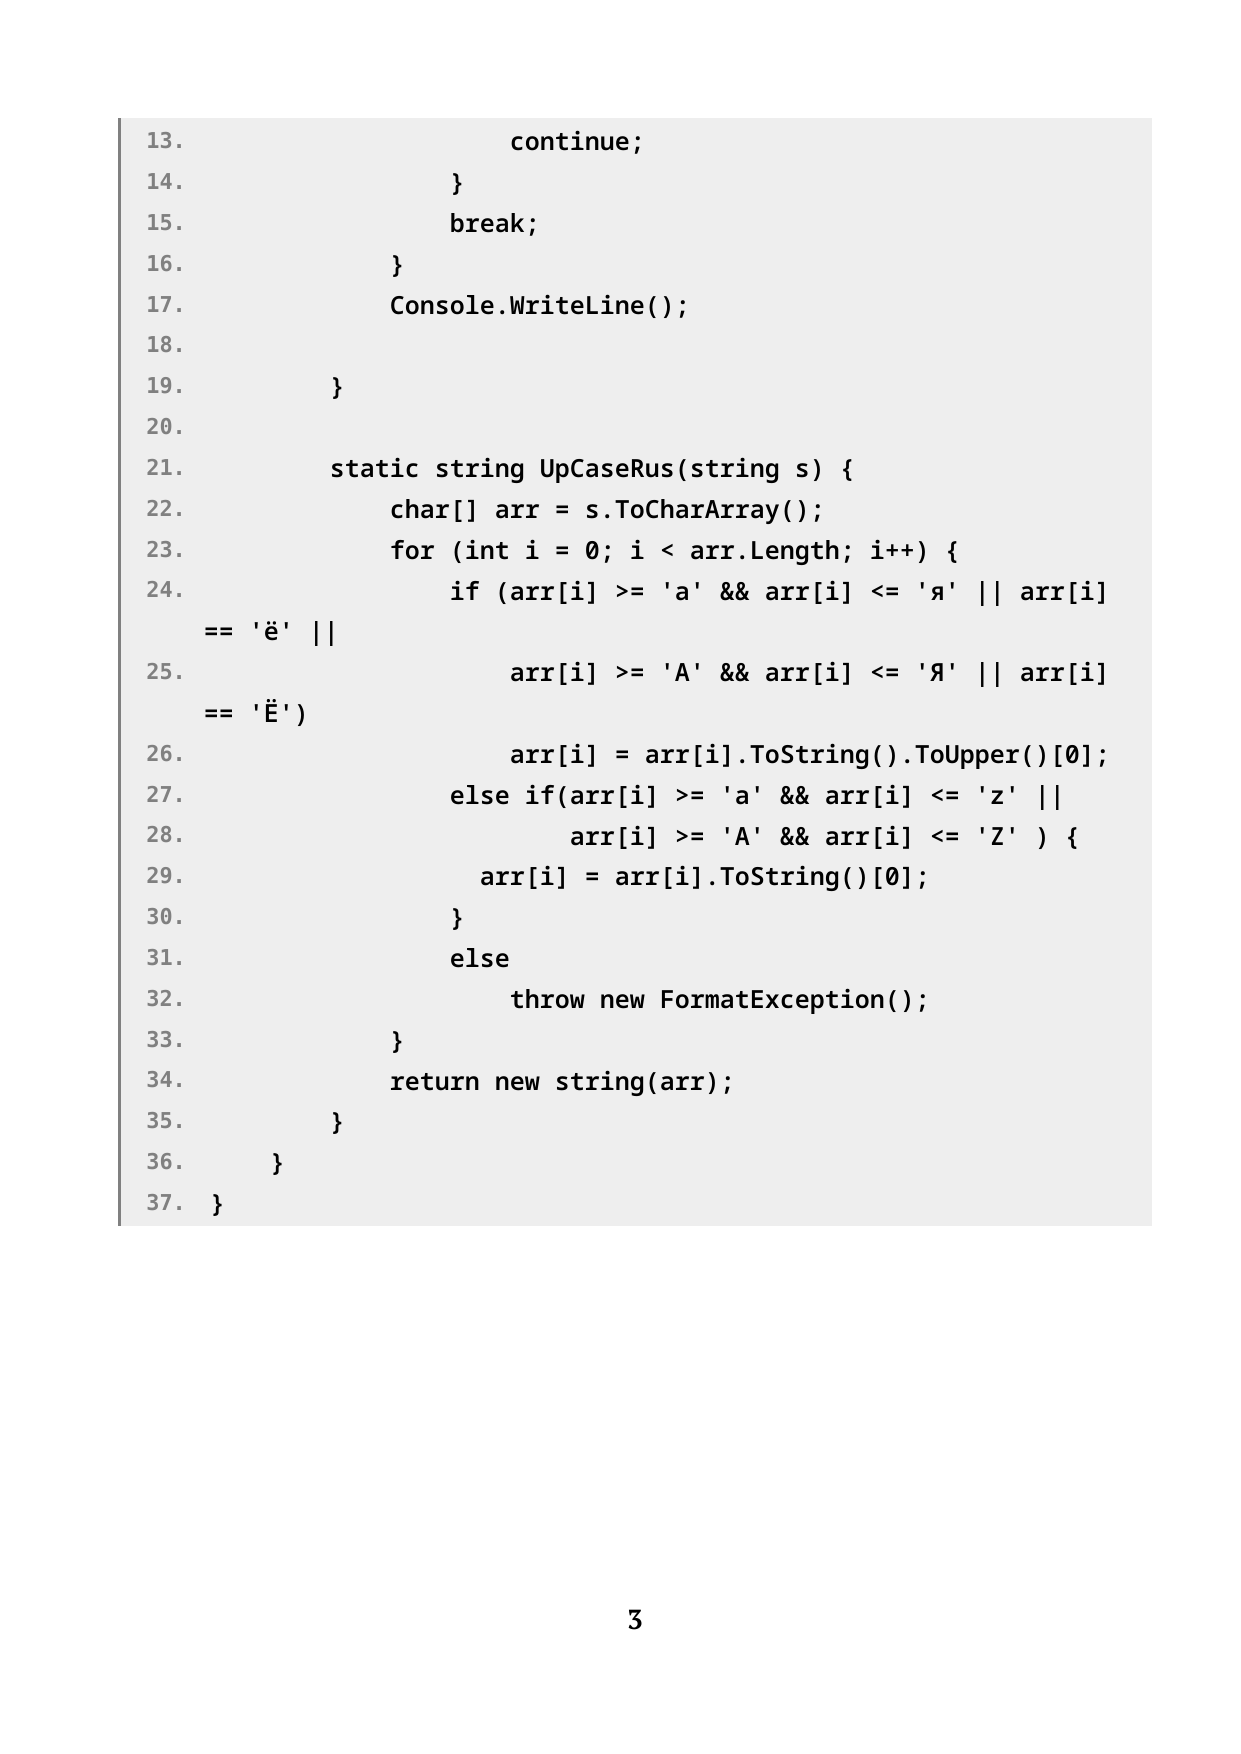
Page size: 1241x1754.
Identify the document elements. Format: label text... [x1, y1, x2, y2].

list static string UpCaseRus(string s) { [121, 445, 1152, 485]
list continue; [121, 118, 1152, 158]
list arr[i] >= 'А' && arr[i] <= 'Я' || arr[i] == 'Ё') [121, 649, 1152, 730]
list else if(arr[i] >= 'a' && arr[i] <= 'z' || [121, 771, 1152, 811]
list else [121, 935, 1152, 975]
list } [121, 159, 1152, 199]
list for (int i = 0; i < arr.Length; i++) { [121, 526, 1152, 566]
list return new string(arr); [121, 1057, 1152, 1097]
list throw new FormatException(); [121, 976, 1152, 1016]
list } [121, 1139, 1152, 1179]
list char[] arr = s.ToCharArray(); [121, 486, 1152, 526]
list if (arr[i] >= 'а' && arr[i] <= 'я' || arr[i] == 'ё' || [121, 567, 1152, 648]
list arr[i] >= 'А' && arr[i] <= 'Z' ) { [121, 812, 1152, 852]
list arr[i] = arr[i].ToString()[0]; [121, 853, 1152, 893]
list } [121, 1180, 1152, 1226]
list } [121, 1016, 1152, 1056]
list arr[i] = arr[i].ToString().ToUpper()[0]; [121, 731, 1152, 771]
list Console.WriteLine(); [121, 281, 1152, 321]
list } [121, 1098, 1152, 1138]
list break; [121, 200, 1152, 240]
list } [121, 363, 1152, 403]
list } [121, 894, 1152, 934]
list } [121, 241, 1152, 281]
